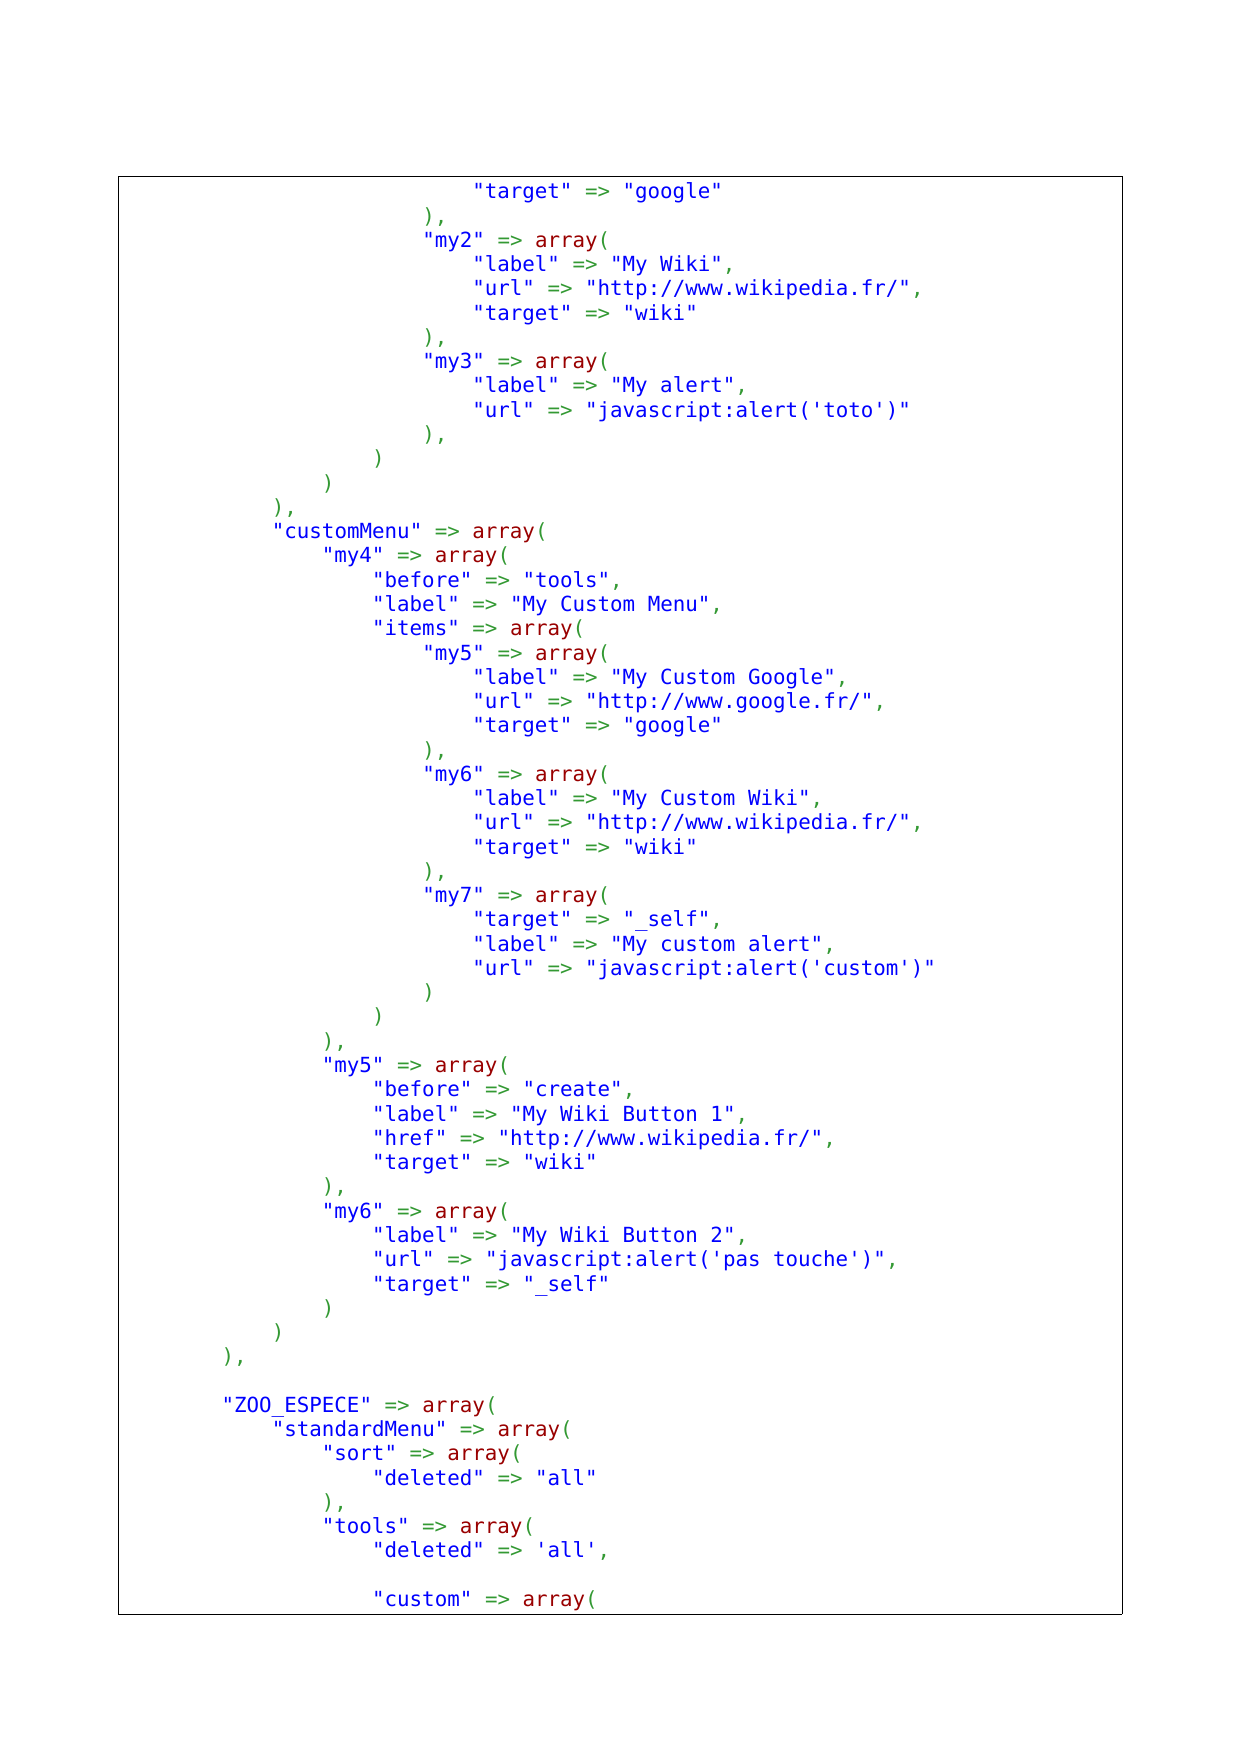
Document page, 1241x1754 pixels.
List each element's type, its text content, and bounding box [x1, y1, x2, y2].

subtitle ) [119, 1317, 1122, 1341]
subtitle "ZOO_ESPECE" => array( [119, 1390, 1122, 1414]
subtitle "url" => "javascript:alert('toto')" [119, 395, 1122, 419]
subtitle "my2" => array( [119, 225, 1122, 249]
subtitle ), [119, 856, 1122, 880]
subtitle "my4" => array( [119, 540, 1122, 565]
subtitle "target" => "_self" [119, 1268, 1122, 1293]
subtitle ), [119, 492, 1122, 516]
subtitle ), [119, 734, 1122, 759]
subtitle "target" => "wiki" [119, 832, 1122, 856]
subtitle "items" => array( [119, 613, 1122, 637]
subtitle "deleted" => "all" [119, 1463, 1122, 1487]
subtitle ) [119, 977, 1122, 1002]
subtitle "my7" => array( [119, 880, 1122, 904]
subtitle "target" => "google" [119, 710, 1122, 734]
subtitle "url" => "http://www.google.fr/", [119, 686, 1122, 710]
subtitle "label" => "My alert", [119, 371, 1122, 395]
subtitle "tools" => array( [119, 1511, 1122, 1536]
subtitle ), [119, 322, 1122, 346]
subtitle "label" => "My Wiki Button 1", [119, 1099, 1122, 1123]
subtitle ), [119, 419, 1122, 443]
subtitle "href" => "http://www.wikipedia.fr/", [119, 1123, 1122, 1147]
subtitle "target" => "google" [119, 177, 1122, 201]
subtitle "url" => "javascript:alert('custom')" [119, 953, 1122, 977]
subtitle "customMenu" => array( [119, 516, 1122, 540]
subtitle "url" => "http://www.wikipedia.fr/", [119, 807, 1122, 832]
subtitle "target" => "wiki" [119, 298, 1122, 322]
subtitle "my6" => array( [119, 1196, 1122, 1220]
subtitle "deleted" => 'all', [119, 1536, 1122, 1563]
subtitle "label" => "My Wiki", [119, 249, 1122, 273]
subtitle "target" => "wiki" [119, 1147, 1122, 1171]
subtitle "my3" => array( [119, 346, 1122, 371]
subtitle "before" => "create", [119, 1074, 1122, 1099]
subtitle "label" => "My Custom Wiki", [119, 783, 1122, 807]
subtitle ) [119, 1293, 1122, 1317]
subtitle "standardMenu" => array( [119, 1414, 1122, 1438]
subtitle ), [119, 1341, 1122, 1369]
subtitle ), [119, 201, 1122, 225]
subtitle "before" => "tools", [119, 565, 1122, 589]
subtitle "url" => "javascript:alert('pas touche')", [119, 1244, 1122, 1268]
subtitle ), [119, 1487, 1122, 1511]
subtitle "label" => "My custom alert", [119, 929, 1122, 953]
subtitle ), [119, 1171, 1122, 1196]
subtitle ) [119, 443, 1122, 468]
subtitle ) [119, 1002, 1122, 1026]
subtitle "my5" => array( [119, 1050, 1122, 1074]
subtitle "custom" => array( [119, 1584, 1122, 1614]
subtitle ) [119, 468, 1122, 492]
subtitle "sort" => array( [119, 1438, 1122, 1463]
subtitle "my6" => array( [119, 759, 1122, 783]
subtitle "label" => "My Custom Menu", [119, 589, 1122, 613]
subtitle "label" => "My Custom Google", [119, 662, 1122, 686]
subtitle "my5" => array( [119, 637, 1122, 662]
subtitle ), [119, 1026, 1122, 1050]
subtitle "label" => "My Wiki Button 2", [119, 1220, 1122, 1244]
subtitle "url" => "http://www.wikipedia.fr/", [119, 273, 1122, 298]
subtitle "target" => "_self", [119, 904, 1122, 929]
